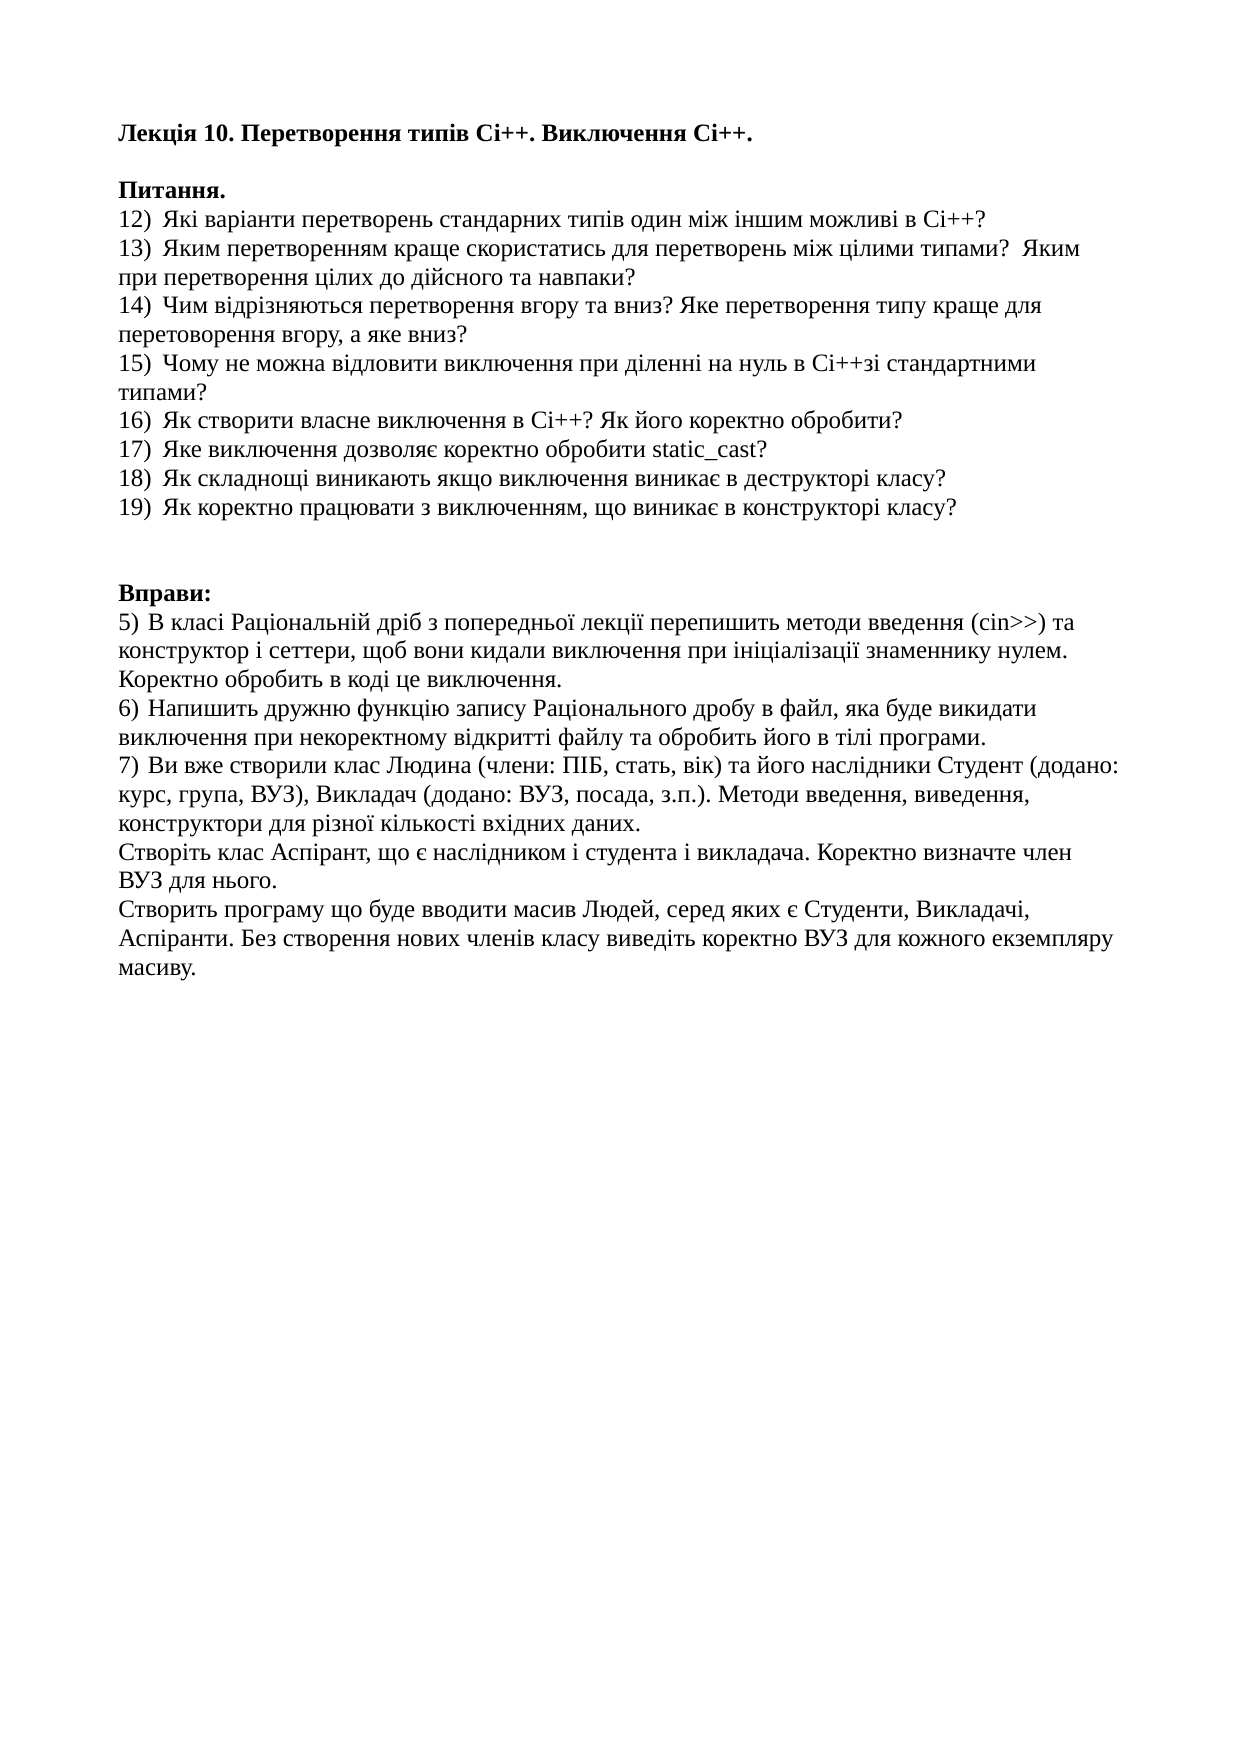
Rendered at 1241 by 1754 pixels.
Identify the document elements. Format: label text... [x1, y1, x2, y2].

text Питання. [118, 176, 1122, 204]
text Лекція 10. Перетворення типів Сі++. Виключення Сі++. [118, 118, 1122, 147]
list Створить програму що буде вводити масив Людей, серед яких є Студенти, Викладачі, Аспіранти. Без створення нових членів класу виведіть коректно ВУЗ для кожного екземпляру масиву. [118, 894, 1122, 981]
list Створіть клас Аспірант, що є наслідником і студента і викладача. Коректно визначте член ВУЗ для нього. [118, 837, 1122, 894]
list Які варіанти перетворень стандарних типів один між іншим можливі в Сі++? [118, 204, 1122, 233]
list Як складнощі виникають якщо виключення виникає в деструкторі класу? [118, 463, 1122, 492]
list В класі Раціональній дріб з попередньої лекції перепишить методи введення (cin>>) та конструктор і сеттери, щоб вони кидали виключення при ініціалізації знаменнику нулем. Коректно обробить в коді це виключення. [118, 607, 1122, 693]
list Напишить дружню функцію запису Раціонального дробу в файл, яка буде викидати виключення при некоректному відкритті файлу та обробить його в тілі програми. [118, 693, 1122, 751]
list Чим відрізняються перетворення вгору та вниз? Яке перетворення типу краще для перетоворення вгору, а яке вниз? [118, 291, 1122, 348]
list Яким перетворенням краще скористатись для перетворень між цілими типами? Яким при перетворення цілих до дійсного та навпаки? [118, 233, 1122, 291]
list Яке виключення дозволяє коректно обробити static_cast? [118, 434, 1122, 463]
list Чому не можна відловити виключення при діленні на нуль в Сі++зі стандартними типами? [118, 348, 1122, 406]
list Ви вже створили клас Людина (члени: ПІБ, стать, вік) та його наслідники Студент (додано: курс, група, ВУЗ), Викладач (додано: ВУЗ, посада, з.п.). Методи введення, виведення, конструктори для різної кількості вхідних даних. [118, 751, 1122, 837]
list Як створити власне виключення в Сі++? Як його коректно обробити? [118, 406, 1122, 434]
list Як коректно працювати з виключенням, що виникає в конструкторі класу? [118, 492, 1122, 521]
list Вправи: [118, 578, 1122, 607]
